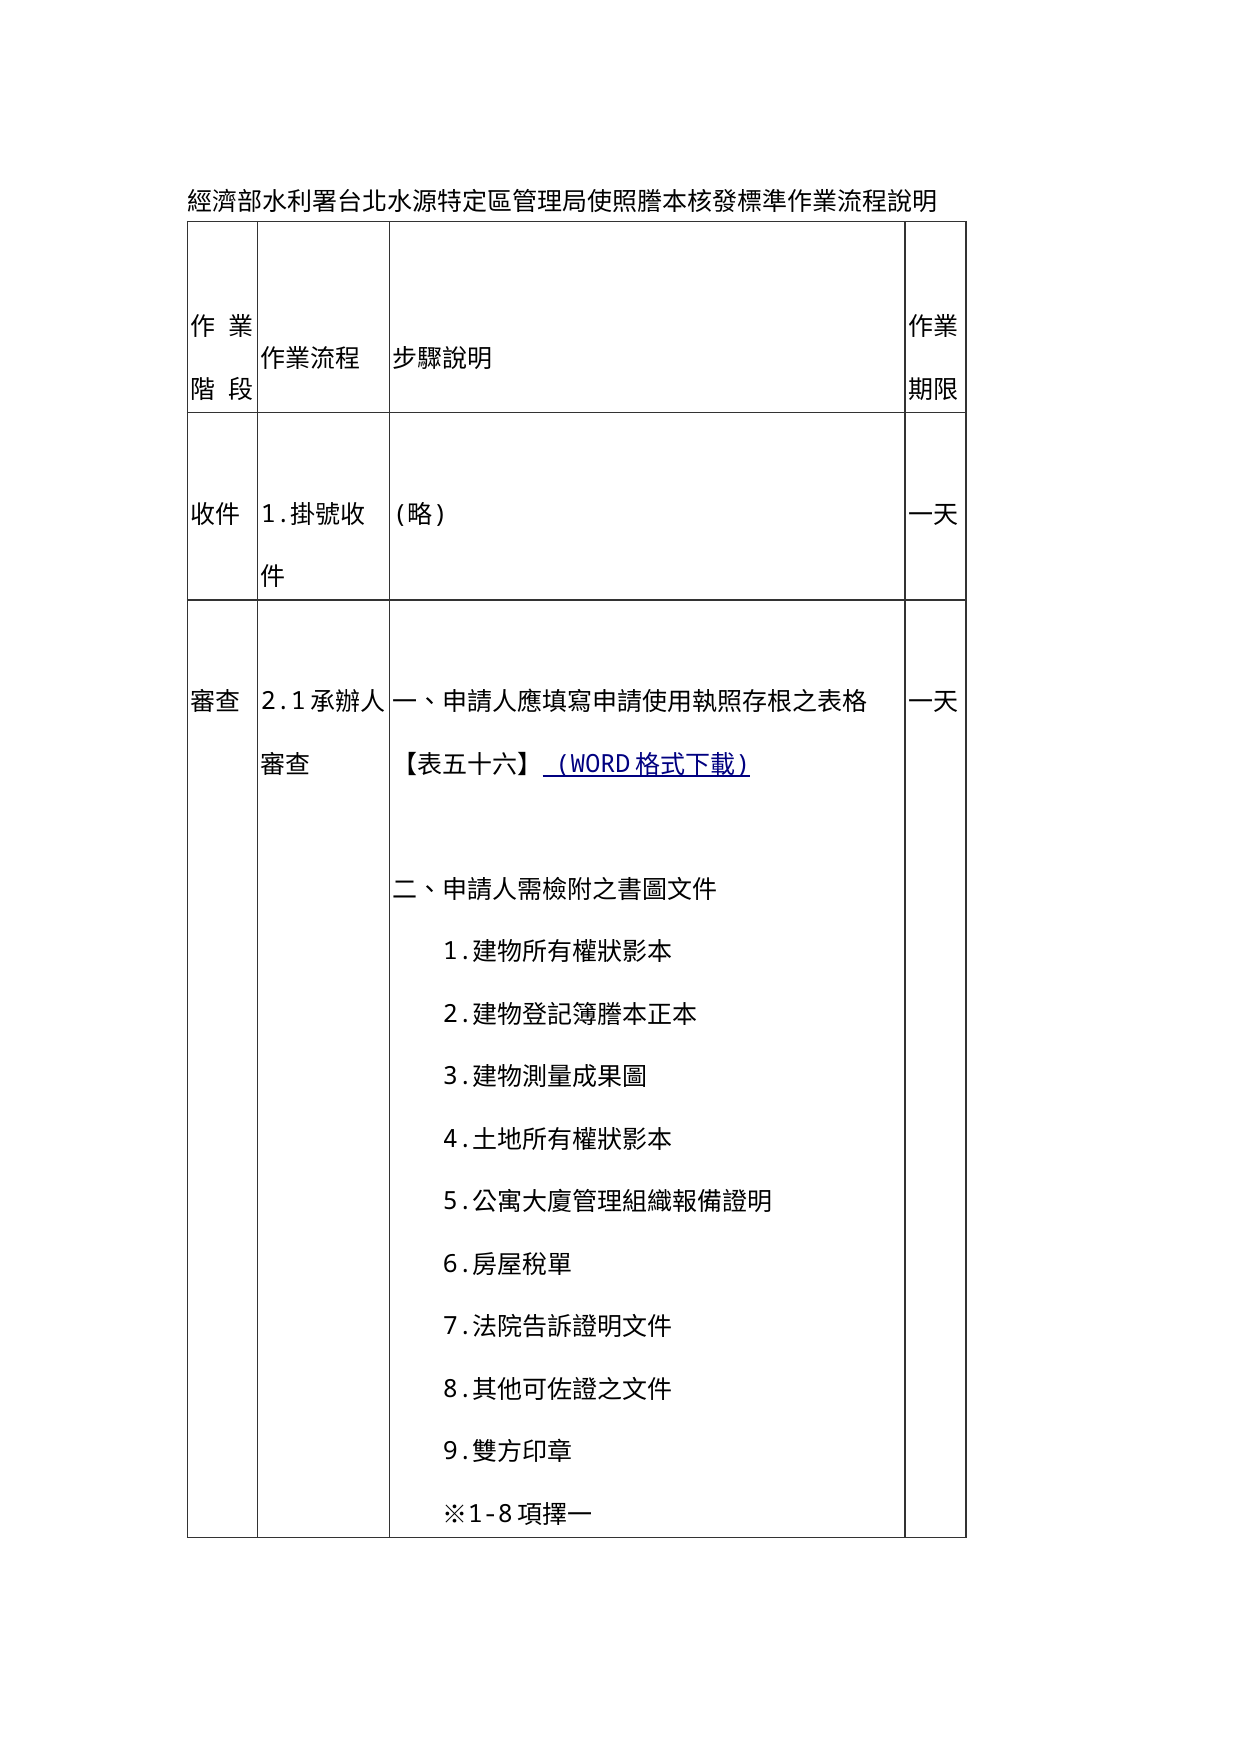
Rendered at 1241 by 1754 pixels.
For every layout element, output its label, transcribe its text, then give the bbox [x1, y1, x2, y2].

table_header 作 業階 段 [188, 222, 257, 411]
table_cell (略) [390, 413, 904, 599]
table_cell 審查 [188, 601, 257, 1536]
table_header 作業流程 [258, 222, 389, 411]
table_header 步驟說明 [390, 222, 904, 411]
table_cell 收件 [188, 413, 257, 599]
table_header 作業期限 [906, 222, 965, 411]
table_cell 1.掛號收件 [258, 413, 389, 599]
table_cell 一、申請人應填寫申請使用執照存根之表格【表五十六】 (WORD格式下載) 二、申請人需檢附之書圖文件 1.建物所有權狀影本 2.建物登記簿謄本正本 3.建物測量成果圖 4.土地所有權狀影本 5.公寓大廈管理組織報備證明 6.房屋稅單 7.法院告訴證明文件 8.其他可佐證之文件 9.雙方印章 ※1-8項擇一 [390, 601, 904, 1536]
table_cell 一天 [906, 413, 965, 599]
table_cell 一天 [906, 601, 965, 1536]
table_cell 2.1承辦人 審查 [258, 601, 389, 1536]
table_header 經濟部水利署台北水源特定區管理局使照謄本核發標準作業流程說明 [188, 158, 966, 221]
